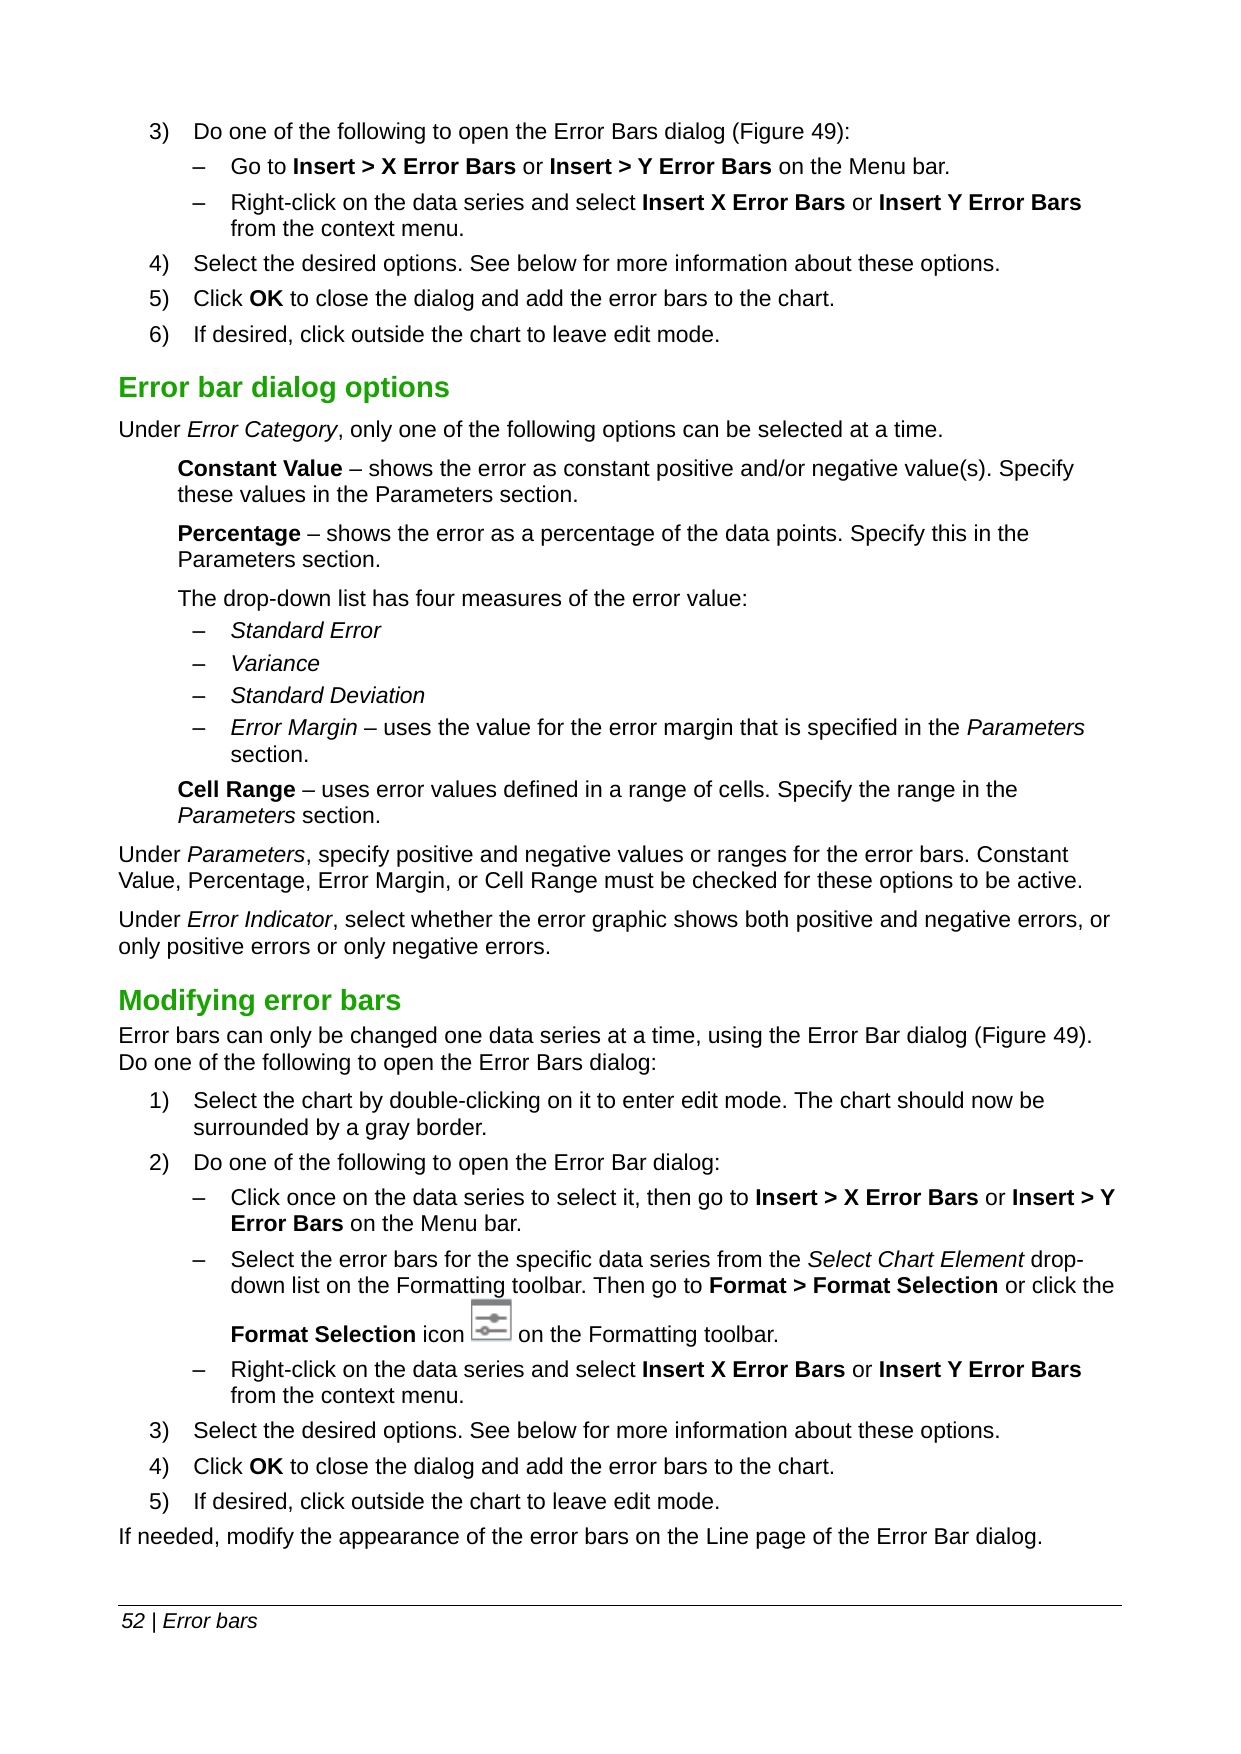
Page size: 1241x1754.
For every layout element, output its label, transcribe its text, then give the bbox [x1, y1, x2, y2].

list Select the desired options. See below for more information about these options. [169, 1417, 1122, 1444]
text Percentage – shows the error as a percentage of the data points. Specify this in the Parameters section. [177, 520, 1122, 573]
list Do one of the following to open the Error Bars dialog (Figure 49): [169, 118, 1122, 144]
picture [471, 1298, 512, 1342]
text Cell Range – uses error values defined in a range of cells. Specify the range in the Parameters section. [177, 776, 1122, 828]
text Error bars can only be changed one data series at a time, using the Error Bar dialog (Figure 49). Do one of the following to open the Error Bars dialog: [118, 1022, 1122, 1075]
text If needed, modify the appearance of the error bars on the Line page of the Error Bar dialog. [118, 1523, 1122, 1549]
list Error Margin – uses the value for the error margin that is specified in the Parameters section. [192, 714, 1122, 767]
list Select the desired options. See below for more information about these options. [169, 250, 1122, 276]
list Right-click on the data series and select Insert X Error Bars or Insert Y Error Bars from the context menu. [192, 188, 1122, 241]
list If desired, click outside the chart to leave edit mode. [169, 321, 1122, 347]
text Under Error Indicator, select whether the error graphic shows both positive and negative errors, or only positive errors or only negative errors. [118, 906, 1122, 959]
list Variance [192, 650, 1122, 676]
list Go to Insert > X Error Bars or Insert > Y Error Bars on the Menu bar. [192, 153, 1122, 180]
list Right-click on the data series and select Insert X Error Bars or Insert Y Error Bars from the context menu. [192, 1356, 1122, 1408]
list Do one of the following to open the Error Bar dialog: [169, 1149, 1122, 1175]
text Under Error Category, only one of the following options can be selected at a time. [118, 416, 1122, 442]
subtitle Error bar dialog options [118, 371, 1122, 404]
list Select the error bars for the specific data series from the Select Chart Element drop-down list on the Formatting toolbar. Then go to Format > Format Selection or click the Format Selection icon on the Formatting toolbar. [192, 1246, 1122, 1347]
list Standard Deviation [192, 682, 1122, 708]
text The drop-down list has four measures of the error value: [177, 585, 1122, 611]
list Click OK to close the dialog and add the error bars to the chart. [169, 285, 1122, 312]
text Under Parameters, specify positive and negative values or ranges for the error bars. Constant Value, Percentage, Error Margin, or Cell Range must be checked for these options to be active. [118, 841, 1122, 894]
list If desired, click outside the chart to leave edit mode. [169, 1488, 1122, 1514]
subtitle Modifying error bars [118, 983, 1122, 1016]
list Click OK to close the dialog and add the error bars to the chart. [169, 1453, 1122, 1479]
list Click once on the data series to select it, then go to Insert > X Error Bars or Insert > Y Error Bars on the Menu bar. [192, 1184, 1122, 1237]
list Standard Error [192, 617, 1122, 644]
list Select the chart by double-clicking on it to enter edit mode. The chart should now be surrounded by a gray border. [169, 1087, 1122, 1140]
text Constant Value – shows the error as constant positive and/or negative value(s). Specify these values in the Parameters section. [177, 455, 1122, 507]
